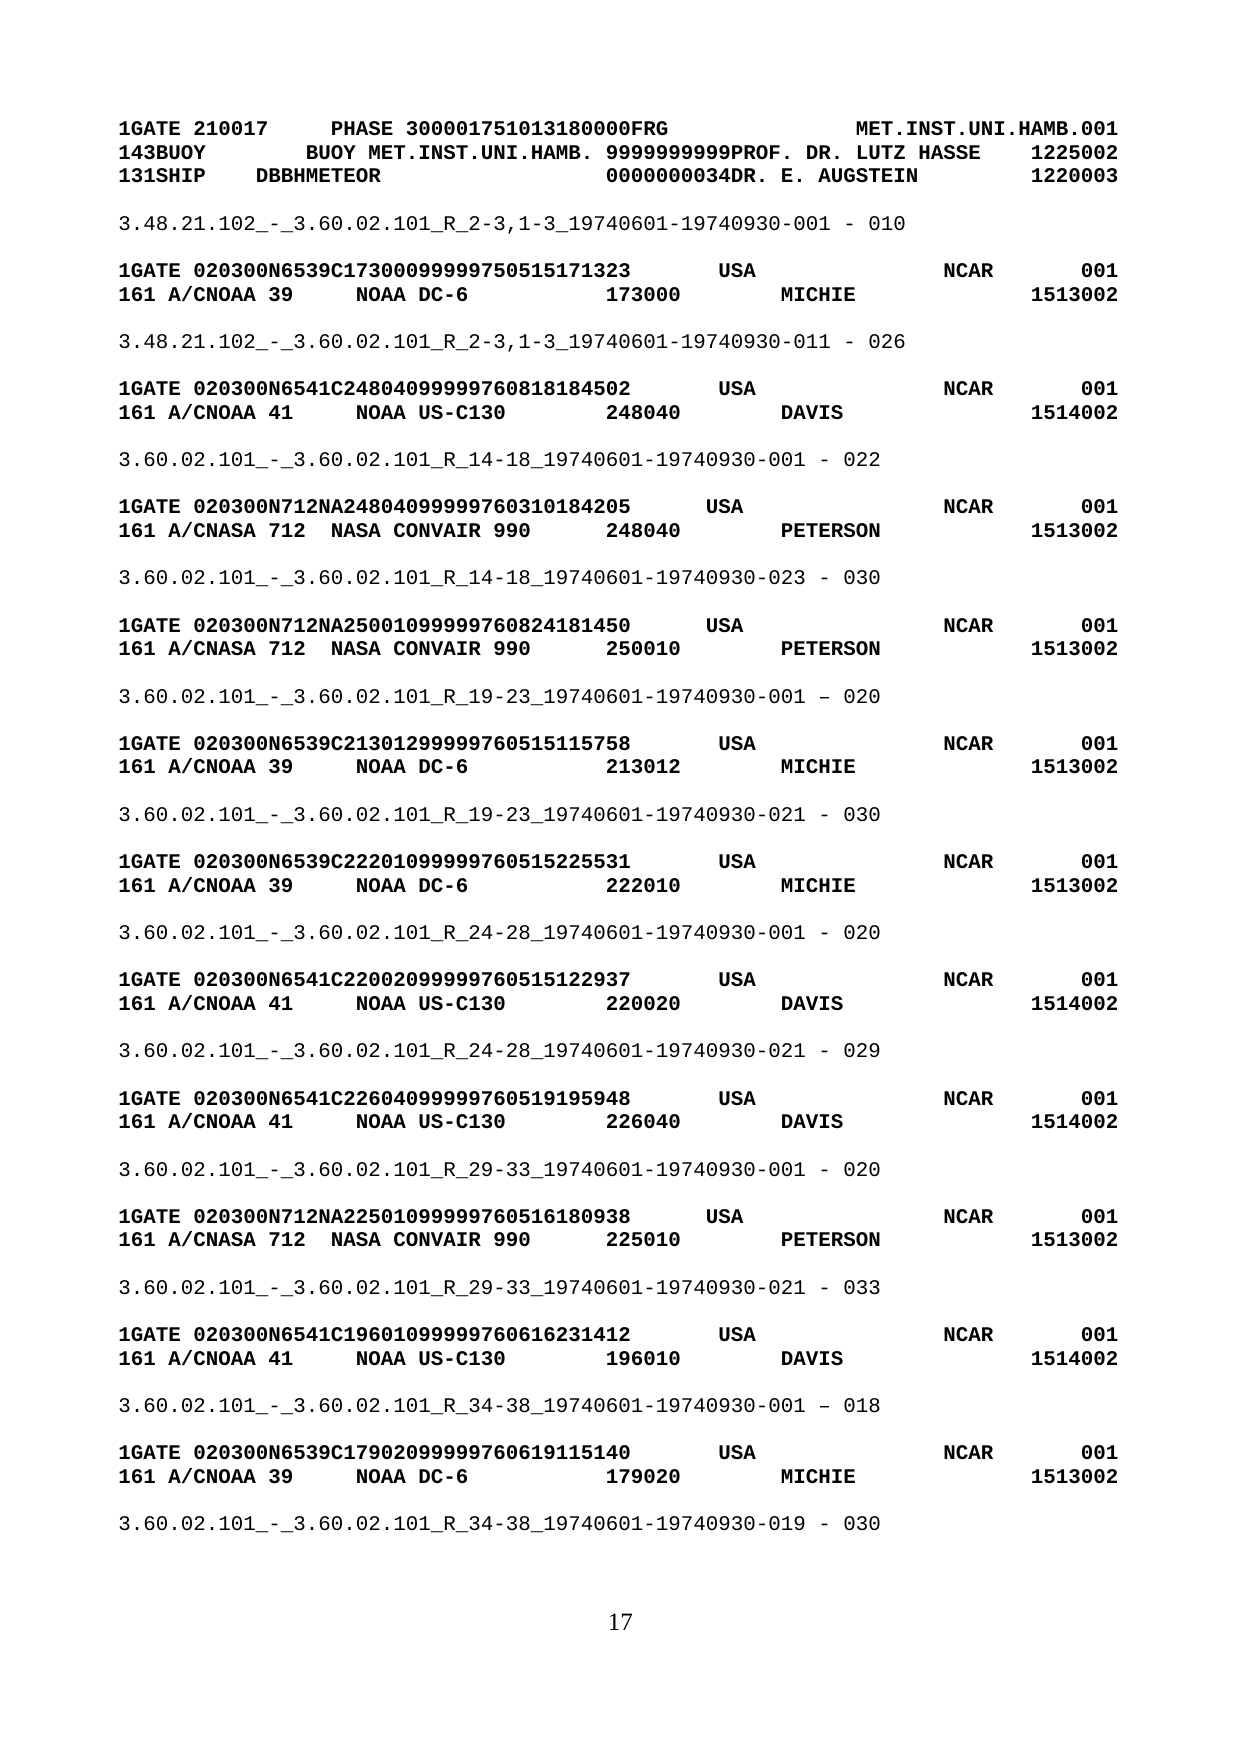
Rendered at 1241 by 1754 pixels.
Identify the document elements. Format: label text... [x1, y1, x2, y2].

text 3.60.02.101_-_3.60.02.101_R_14-18_19740601-19740930-001 - 022 [118, 449, 1122, 473]
text 131SHIP DBBHMETEOR 0000000034DR. E. AUGSTEIN 1220003 [118, 165, 1122, 189]
text 161 A/CNOAA 41 NOAA US-C130 220020 DAVIS 1514002 [118, 993, 1122, 1017]
text 1GATE 020300N712NA22501099999760516180938 USA NCAR 001 [118, 1206, 1122, 1229]
text 161 A/CNOAA 41 NOAA US-C130 196010 DAVIS 1514002 [118, 1348, 1122, 1371]
text 161 A/CNOAA 41 NOAA US-C130 226040 DAVIS 1514002 [118, 1111, 1122, 1135]
text 161 A/CNOAA 39 NOAA DC-6 222010 MICHIE 1513002 [118, 875, 1122, 898]
text 161 A/CNOAA 41 NOAA US-C130 248040 DAVIS 1514002 [118, 402, 1122, 426]
text 161 A/CNOAA 39 NOAA DC-6 213012 MICHIE 1513002 [118, 757, 1122, 780]
text 1GATE 020300N6539C22201099999760515225531 USA NCAR 001 [118, 851, 1122, 875]
text 3.48.21.102_-_3.60.02.101_R_2-3,1-3_19740601-19740930-001 - 010 [118, 213, 1122, 236]
text 3.60.02.101_-_3.60.02.101_R_34-38_19740601-19740930-019 - 030 [118, 1513, 1122, 1537]
text 3.60.02.101_-_3.60.02.101_R_34-38_19740601-19740930-001 – 018 [118, 1395, 1122, 1419]
text 3.60.02.101_-_3.60.02.101_R_24-28_19740601-19740930-021 - 029 [118, 1040, 1122, 1064]
text 1GATE 020300N6541C19601099999760616231412 USA NCAR 001 [118, 1324, 1122, 1348]
text 1GATE 020300N6541C22604099999760519195948 USA NCAR 001 [118, 1088, 1122, 1111]
text 1GATE 020300N6539C17902099999760619115140 USA NCAR 001 [118, 1442, 1122, 1466]
text 3.60.02.101_-_3.60.02.101_R_24-28_19740601-19740930-001 - 020 [118, 922, 1122, 946]
text 1GATE 020300N6539C17300099999750515171323 USA NCAR 001 [118, 260, 1122, 284]
text 3.60.02.101_-_3.60.02.101_R_19-23_19740601-19740930-001 – 020 [118, 686, 1122, 709]
text 3.60.02.101_-_3.60.02.101_R_19-23_19740601-19740930-021 - 030 [118, 804, 1122, 827]
text 1GATE 020300N6541C24804099999760818184502 USA NCAR 001 [118, 378, 1122, 402]
text 1GATE 210017 PHASE 300001751013180000FRG MET.INST.UNI.HAMB.001 [118, 118, 1122, 142]
text 161 A/CNASA 712 NASA CONVAIR 990 248040 PETERSON 1513002 [118, 520, 1122, 544]
text 3.48.21.102_-_3.60.02.101_R_2-3,1-3_19740601-19740930-011 - 026 [118, 331, 1122, 354]
text 1GATE 020300N712NA24804099999760310184205 USA NCAR 001 [118, 496, 1122, 520]
text 161 A/CNASA 712 NASA CONVAIR 990 225010 PETERSON 1513002 [118, 1229, 1122, 1253]
text 1GATE 020300N712NA25001099999760824181450 USA NCAR 001 [118, 615, 1122, 638]
text 3.60.02.101_-_3.60.02.101_R_14-18_19740601-19740930-023 - 030 [118, 567, 1122, 591]
text 161 A/CNASA 712 NASA CONVAIR 990 250010 PETERSON 1513002 [118, 638, 1122, 662]
text 161 A/CNOAA 39 NOAA DC-6 179020 MICHIE 1513002 [118, 1466, 1122, 1489]
text 1GATE 020300N6539C21301299999760515115758 USA NCAR 001 [118, 733, 1122, 757]
text 3.60.02.101_-_3.60.02.101_R_29-33_19740601-19740930-021 - 033 [118, 1277, 1122, 1300]
text 3.60.02.101_-_3.60.02.101_R_29-33_19740601-19740930-001 - 020 [118, 1158, 1122, 1182]
text 161 A/CNOAA 39 NOAA DC-6 173000 MICHIE 1513002 [118, 284, 1122, 307]
text 143BUOY BUOY MET.INST.UNI.HAMB. 9999999999PROF. DR. LUTZ HASSE 1225002 [118, 142, 1122, 165]
text 1GATE 020300N6541C22002099999760515122937 USA NCAR 001 [118, 969, 1122, 993]
